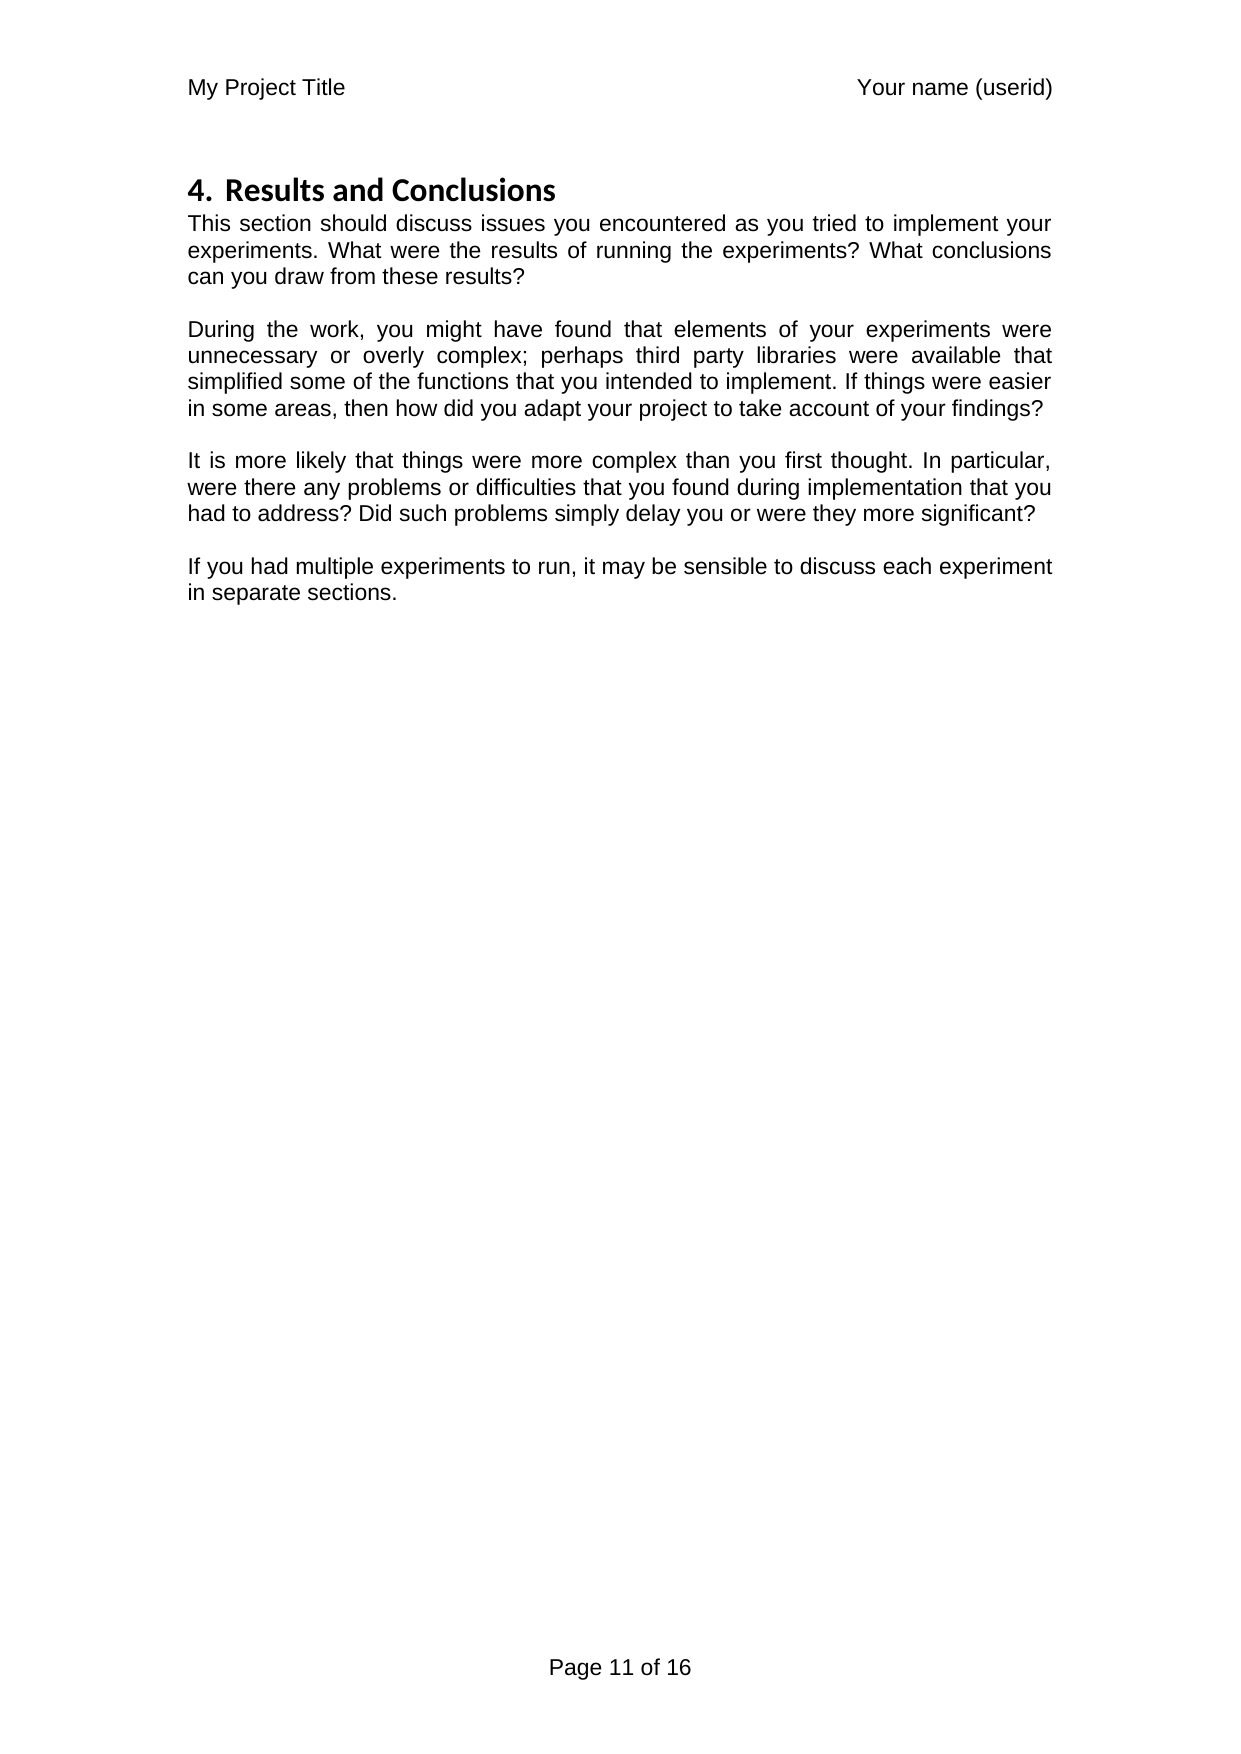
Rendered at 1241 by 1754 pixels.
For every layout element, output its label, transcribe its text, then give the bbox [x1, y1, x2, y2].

text It is more likely that things were more complex than you first thought. In particular, were there any problems or difficulties that you found during implementation that you had to address? Did such problems simply delay you or were they more significant? [187, 447, 1053, 526]
text This section should discuss issues you encountered as you tried to implement your experiments. What were the results of running the experiments? What conclusions can you draw from these results? [187, 210, 1053, 289]
subtitle Results and Conclusions [187, 169, 1053, 210]
text During the work, you might have found that elements of your experiments were unnecessary or overly complex; perhaps third party libraries were available that simplified some of the functions that you intended to implement. If things were easier in some areas, then how did you adapt your project to take account of your findings? [187, 316, 1053, 421]
text If you had multiple experiments to run, it may be sensible to discuss each experiment in separate sections. [187, 553, 1053, 606]
